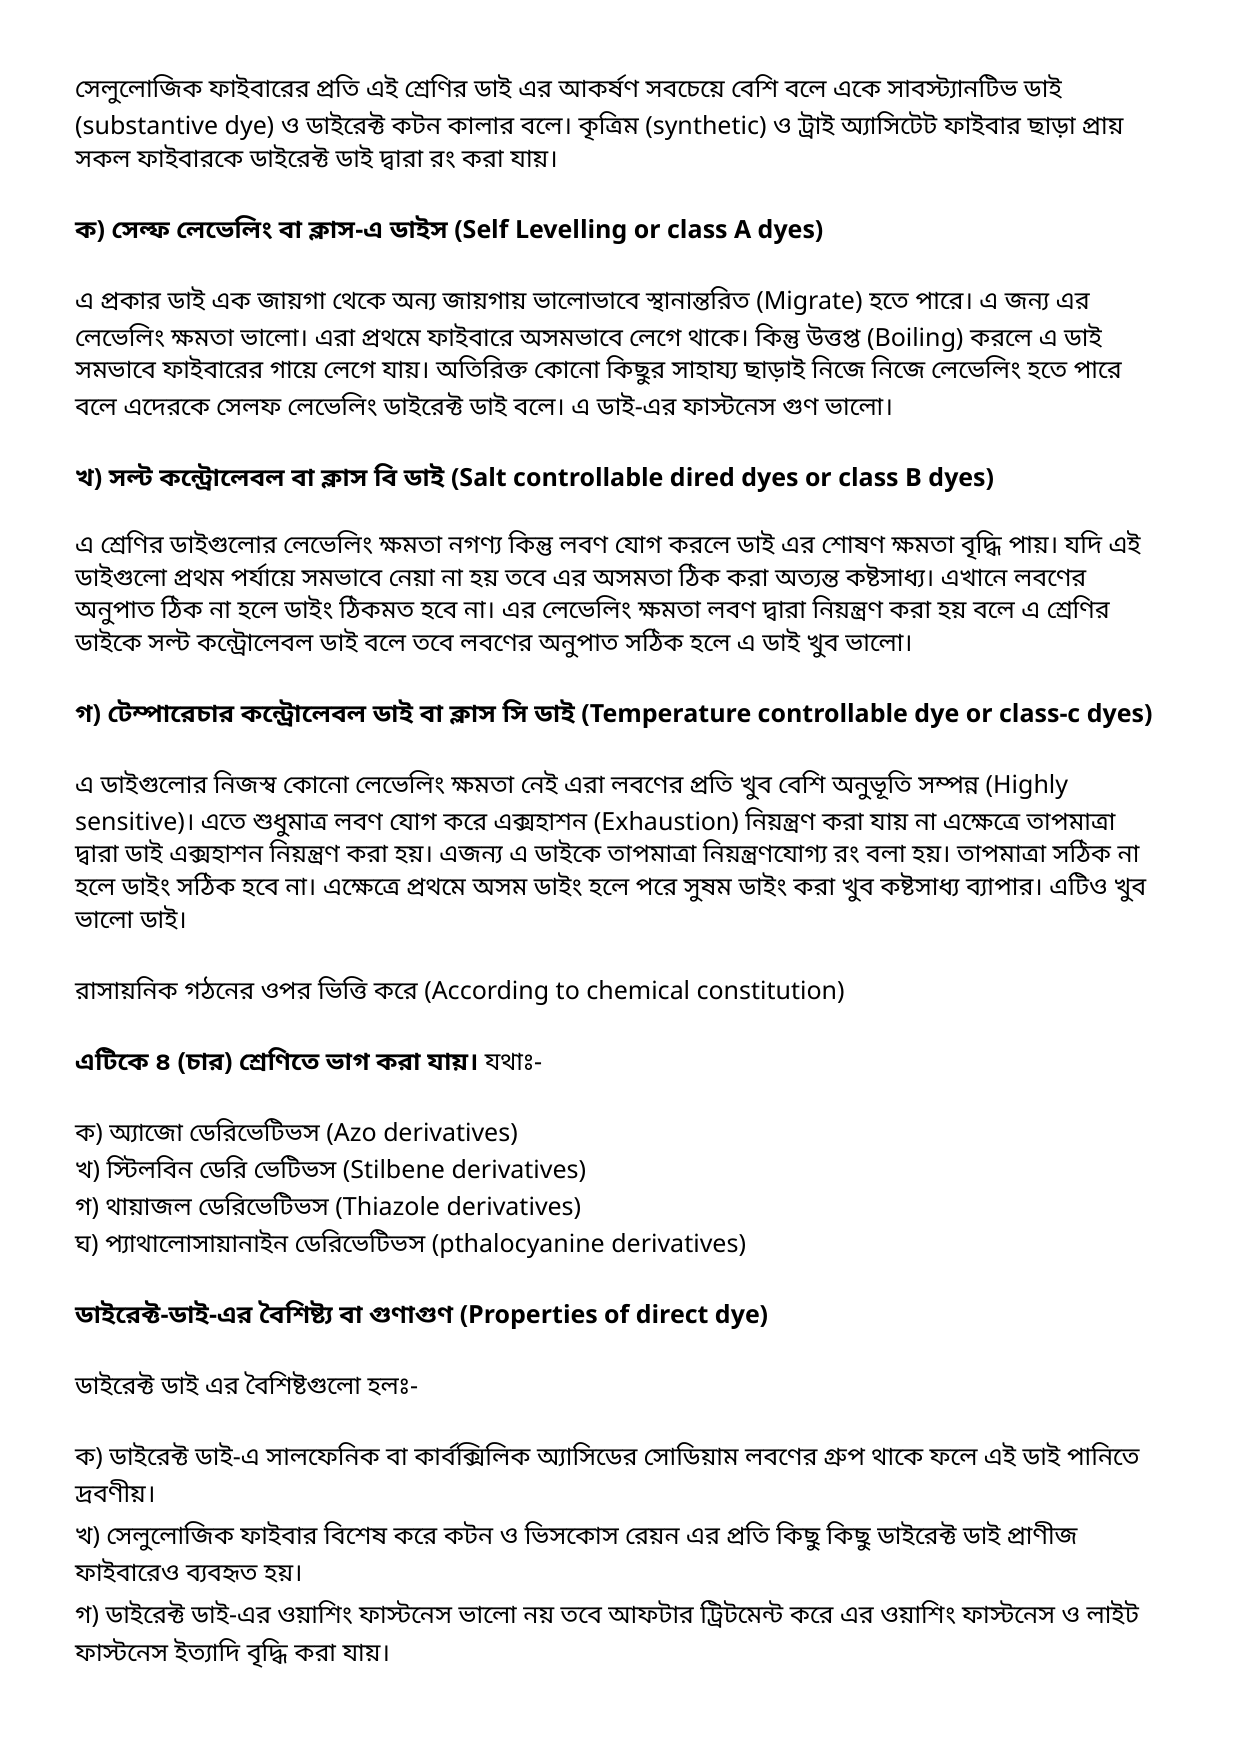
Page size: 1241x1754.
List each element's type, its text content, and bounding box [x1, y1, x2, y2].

text সেলুলোজিক ফাইবারের প্রতি এই শ্রেণির ডাই এর আকর্ষণ সবচেয়ে বেশি বলে একে সাবস্ট্যানটিভ ডাই (substantive dye) ও ডাইরেক্ট কটন কালার বলে। কৃত্রিম (synthetic) ও ট্রাই অ্যাসিটেট ফাইবার ছাড়া প্রায় সকল ফাইবারকে ডাইরেক্ট ডাই দ্বারা রং করা যায়। [75, 75, 1165, 177]
text খ) সেলুলোজিক ফাইবার বিশেষ করে কটন ও ভিসকোস রেয়ন এর প্রতি কিছু কিছু ডাইরেক্ট ডাই প্রাণীজ ফাইবারেও ব্যবহৃত হয়। [75, 1518, 1165, 1592]
text ডাইরেক্ট ডাই এর বৈশিষ্টগুলো হলঃ- [75, 1367, 1165, 1404]
text রাসায়নিক গঠনের ওপর ভিত্তি করে (According to chemical constitution) [75, 972, 1165, 1009]
text গ) থায়াজল ডেরিভেটিভস (Thiazole derivatives) [75, 1188, 1165, 1225]
text এ প্রকার ডাই এক জায়গা থেকে অন্য জায়গায় ভালোভাবে স্থানান্তরিত (Migrate) হতে পারে। এ জন্য এর লেভেলিং ক্ষমতা ভালো। এরা প্রথমে ফাইবারে অসমভাবে লেগে থাকে। কিন্তু উত্তপ্ত (Boiling) করলে এ ডাই সমভাবে ফাইবারের গায়ে লেগে যায়। অতিরিক্ত কোনো কিছুর সাহায্য ছাড়াই নিজে নিজে লেভেলিং হতে পারে বলে এদেরকে সেলফ লেভেলিং ডাইরেক্ট ডাই বলে। এ ডাই-এর ফাস্টনেস গুণ ভালো। [75, 282, 1165, 426]
text ক) ডাইরেক্ট ডাই-এ সালফেনিক বা কার্বক্সিলিক অ্যাসিডের সোডিয়াম লবণের গ্রুপ থাকে ফলে এই ডাই পানিতে দ্রবণীয়। [75, 1438, 1165, 1513]
text খ) সল্ট কন্ট্রোলেবল বা ক্লাস বি ডাই (Salt controllable dired dyes or class B dyes) [75, 460, 1165, 497]
text খ) স্টিলবিন ডেরি ভেটিভস (Stilbene derivatives) [75, 1151, 1165, 1188]
text গ) ডাইরেক্ট ডাই-এর ওয়াশিং ফাস্টনেস ভালো নয় তবে আফটার ট্রিটমেন্ট করে এর ওয়াশিং ফাস্টনেস ও লাইট ফাস্টনেস ইত্যাদি বৃদ্ধি করা যায়। [75, 1597, 1165, 1671]
text ক) অ্যাজো ডেরিভেটিভস (Azo derivatives) [75, 1114, 1165, 1151]
text ডাইরেক্ট-ডাই-এর বৈশিষ্ট্য বা গুণাগুণ (Properties of direct dye) [75, 1296, 1165, 1333]
text এটিকে ৪ (চার) শ্রেণিতে ভাগ করা যায়। যথাঃ- [75, 1043, 1165, 1080]
text গ) টেম্পারেচার কন্ট্রোলেবল ডাই বা ক্লাস সি ডাই (Temperature controllable dye or class-c dyes) [75, 695, 1165, 732]
text এ শ্রেণির ডাইগুলোর লেভেলিং ক্ষমতা নগণ্য কিন্তু লবণ যোগ করলে ডাই এর শোষণ ক্ষমতা বৃদ্ধি পায়। যদি এই ডাইগুলো প্রথম পর্যায়ে সমভাবে নেয়া না হয় তবে এর অসমতা ঠিক করা অত্যন্ত কষ্টসাধ্য। এখানে লবণের অনুপাত ঠিক না হলে ডাইং ঠিকমত হবে না। এর লেভেলিং ক্ষমতা লবণ দ্বারা নিয়ন্ত্রণ করা হয় বলে এ শ্রেণির ডাইকে সল্ট কন্ট্রোলেবল ডাই বলে তবে লবণের অনুপাত সঠিক হলে এ ডাই খুব ভালো। [75, 531, 1165, 661]
text ক) সেল্ফ লেভেলিং বা ক্লাস-এ ডাইস (Self Levelling or class A dyes) [75, 211, 1165, 248]
text ঘ) প্যাথালোসায়ানাইন ডেরিভেটিভস (pthalocyanine derivatives) [75, 1225, 1165, 1262]
text এ ডাইগুলোর নিজস্ব কোনো লেভেলিং ক্ষমতা নেই এরা লবণের প্রতি খুব বেশি অনুভূতি সম্পন্ন (Highly sensitive)। এতে শুধুমাত্র লবণ যোগ করে এক্সহাশন (Exhaustion) নিয়ন্ত্রণ করা যায় না এক্ষেত্রে তাপমাত্রা দ্বারা ডাই এক্সহাশন নিয়ন্ত্রণ করা হয়। এজন্য এ ডাইকে তাপমাত্রা নিয়ন্ত্রণযোগ্য রং বলা হয়। তাপমাত্রা সঠিক না হলে ডাইং সঠিক হবে না। এক্ষেত্রে প্রথমে অসম ডাইং হলে পরে সুষম ডাইং করা খুব কষ্টসাধ্য ব্যাপার। এটিও খুব ভালো ডাই। [75, 766, 1165, 938]
